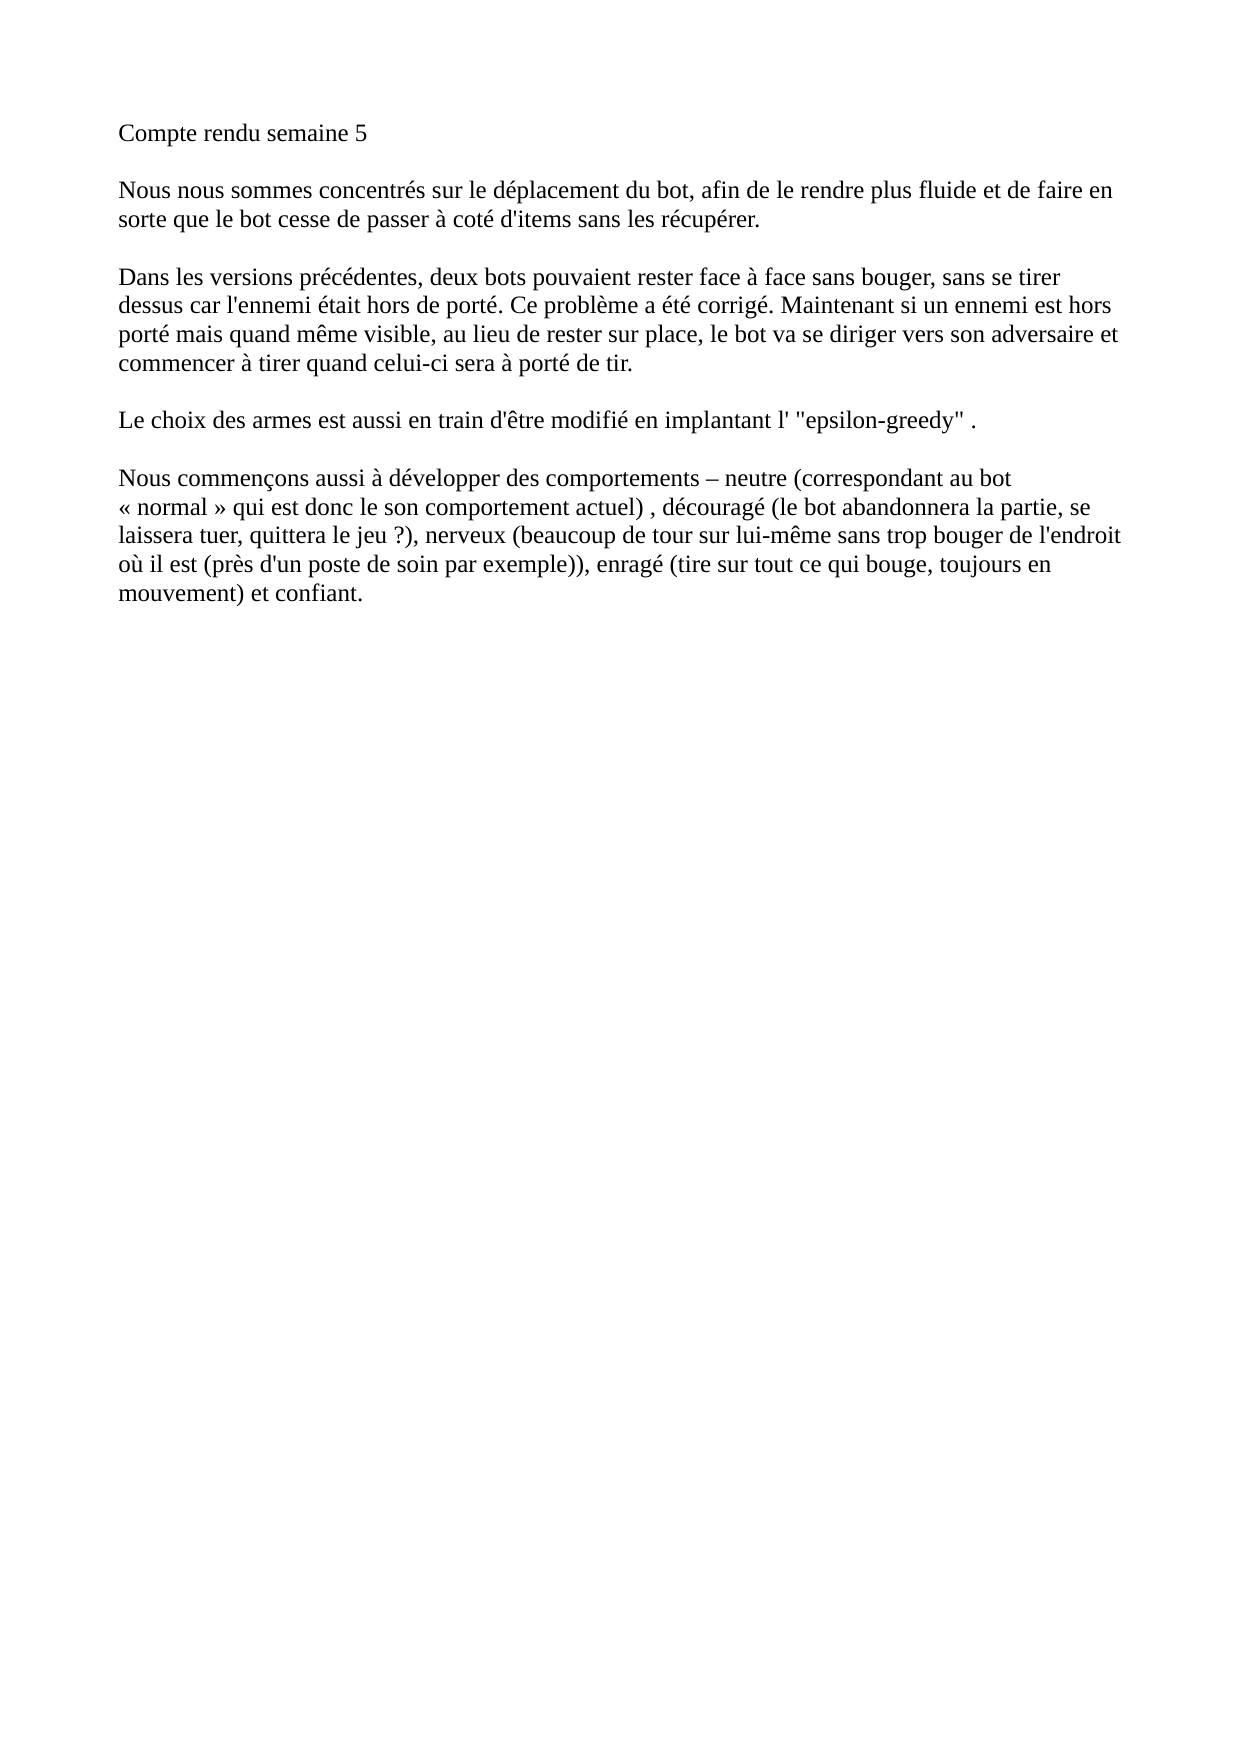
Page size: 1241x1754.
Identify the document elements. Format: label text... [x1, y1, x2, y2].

text Dans les versions précédentes, deux bots pouvaient rester face à face sans bouger, sans se tirer dessus car l'ennemi était hors de porté. Ce problème a été corrigé. Maintenant si un ennemi est hors porté mais quand même visible, au lieu de rester sur place, le bot va se diriger vers son adversaire et commencer à tirer quand celui-ci sera à porté de tir. [118, 262, 1122, 377]
text Compte rendu semaine 5 [118, 118, 1122, 147]
text Nous commençons aussi à développer des comportements – neutre (correspondant au bot « normal » qui est donc le son comportement actuel) , découragé (le bot abandonnera la partie, se laissera tuer, quittera le jeu ?), nerveux (beaucoup de tour sur lui-même sans trop bouger de l'endroit où il est (près d'un poste de soin par exemple)), enragé (tire sur tout ce qui bouge, toujours en mouvement) et confiant. [118, 463, 1122, 607]
text Nous nous sommes concentrés sur le déplacement du bot, afin de le rendre plus fluide et de faire en sorte que le bot cesse de passer à coté d'items sans les récupérer. [118, 176, 1122, 233]
text Le choix des armes est aussi en train d'être modifié en implantant l' "epsilon-greedy" . [118, 406, 1122, 434]
